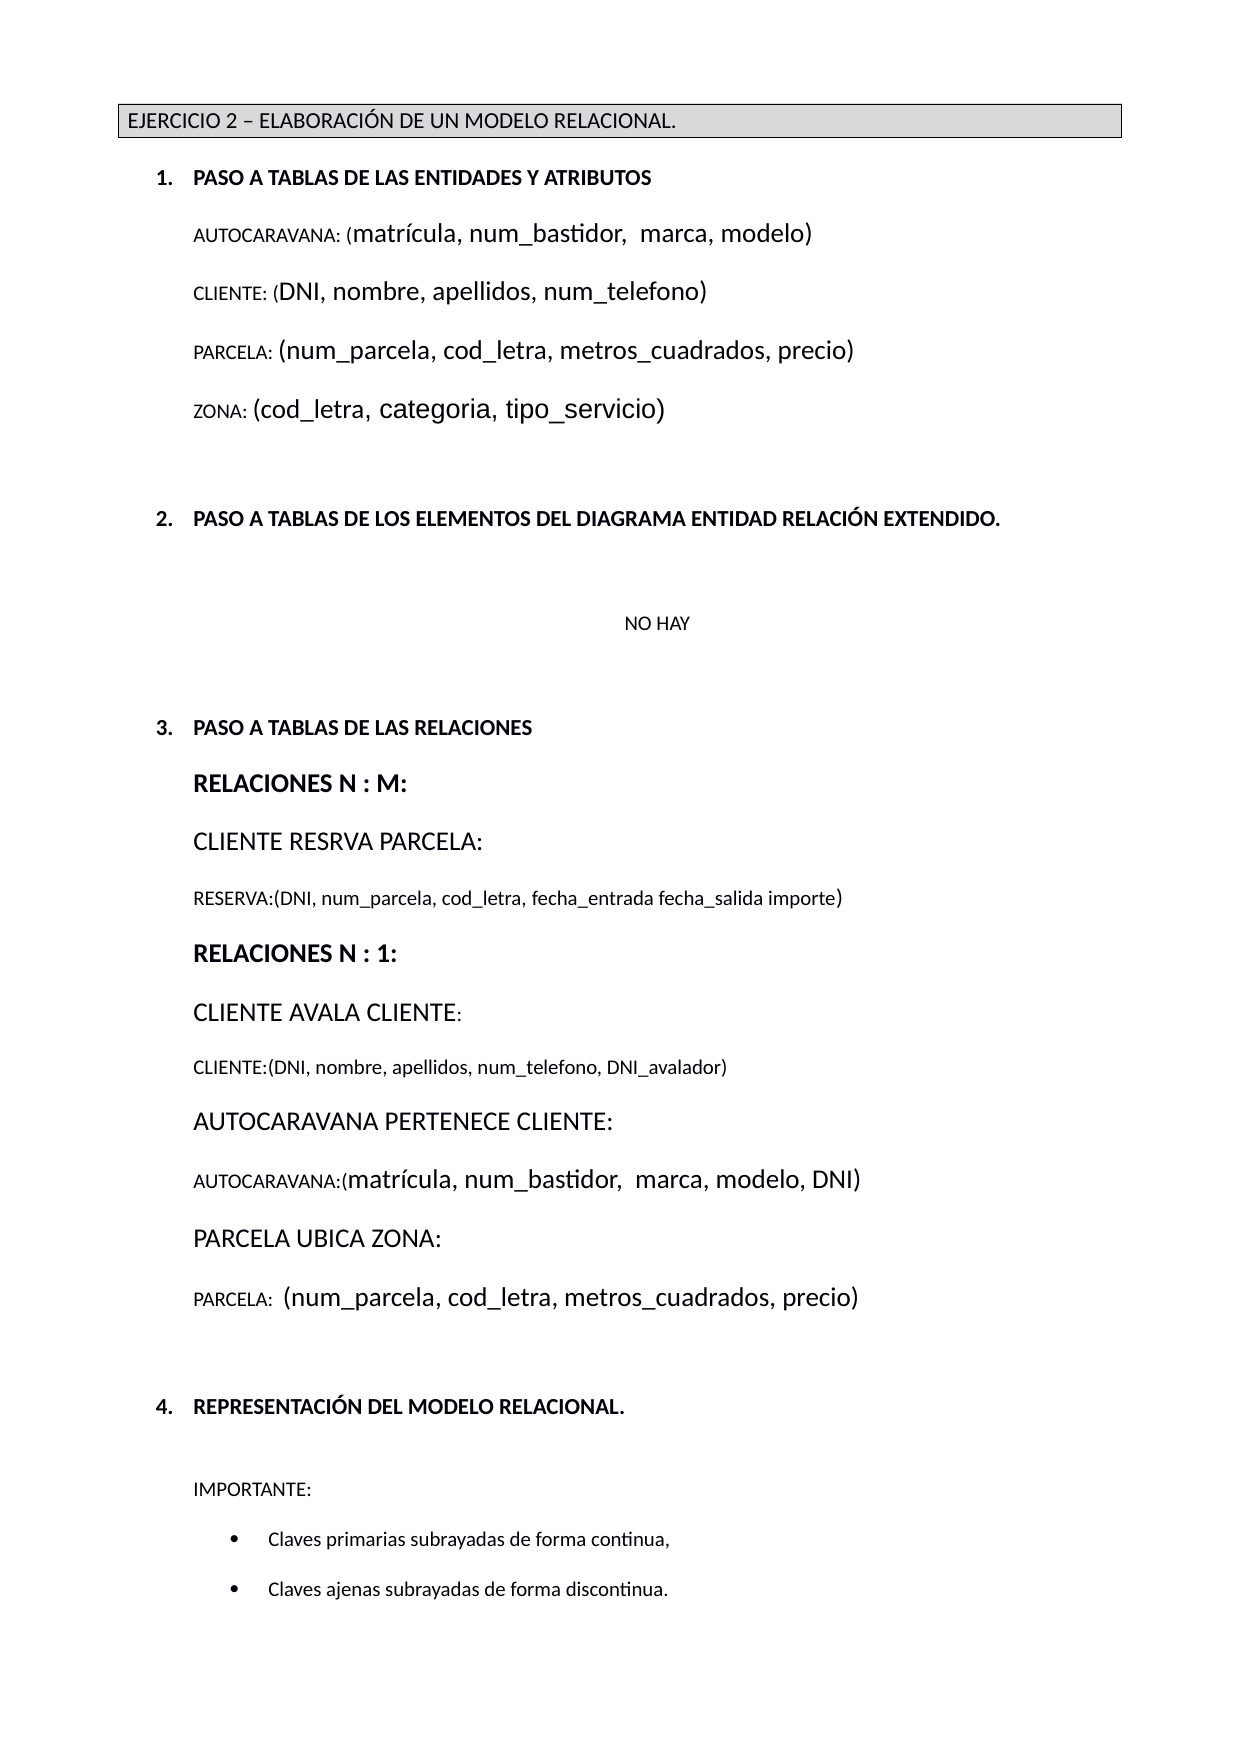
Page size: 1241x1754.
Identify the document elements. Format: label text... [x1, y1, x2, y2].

list Claves ajenas subrayadas de forma discontinua. [231, 1577, 1122, 1602]
list CLIENTE RESRVA PARCELA: [193, 824, 1122, 858]
list IMPORTANTE: [193, 1445, 1122, 1502]
list PASO A TABLAS DE LOS ELEMENTOS DEL DIAGRAMA ENTIDAD RELACIÓN EXTENDIDO. [156, 504, 1122, 532]
list CLIENTE AVALA CLIENTE: [193, 995, 1122, 1028]
list AUTOCARAVANA: (matrícula, num_bastidor, marca, modelo) [193, 216, 1122, 249]
list PARCELA: (num_parcela, cod_letra, metros_cuadrados, precio) [193, 333, 1122, 366]
list PASO A TABLAS DE LAS RELACIONES [156, 713, 1122, 741]
list RELACIONES N : 1: [193, 936, 1122, 969]
text NO HAY [192, 610, 1122, 635]
list RESERVA:(DNI, num_parcela, cod_letra, fecha_entrada fecha_salida importe) [193, 883, 1122, 911]
list PARCELA: (num_parcela, cod_letra, metros_cuadrados, precio) [193, 1280, 1122, 1313]
list AUTOCARAVANA PERTENECE CLIENTE: [193, 1104, 1122, 1137]
list ZONA: (cod_letra, categoria, tipo_servicio) [193, 392, 1122, 425]
list RELACIONES N : M: [193, 766, 1122, 799]
list REPRESENTACIÓN DEL MODELO RELACIONAL. [156, 1392, 1122, 1420]
list PASO A TABLAS DE LAS ENTIDADES Y ATRIBUTOS [156, 163, 1122, 191]
list Claves primarias subrayadas de forma continua, [231, 1527, 1122, 1552]
list AUTOCARAVANA:(matrícula, num_bastidor, marca, modelo, DNI) [193, 1163, 1122, 1196]
list PARCELA UBICA ZONA: [193, 1221, 1122, 1254]
list CLIENTE: (DNI, nombre, apellidos, num_telefono) [193, 274, 1122, 307]
list CLIENTE:(DNI, nombre, apellidos, num_telefono, DNI_avalador) [193, 1054, 1122, 1079]
text EJERCICIO 2 – ELABORACIÓN DE UN MODELO RELACIONAL. [119, 105, 1121, 137]
